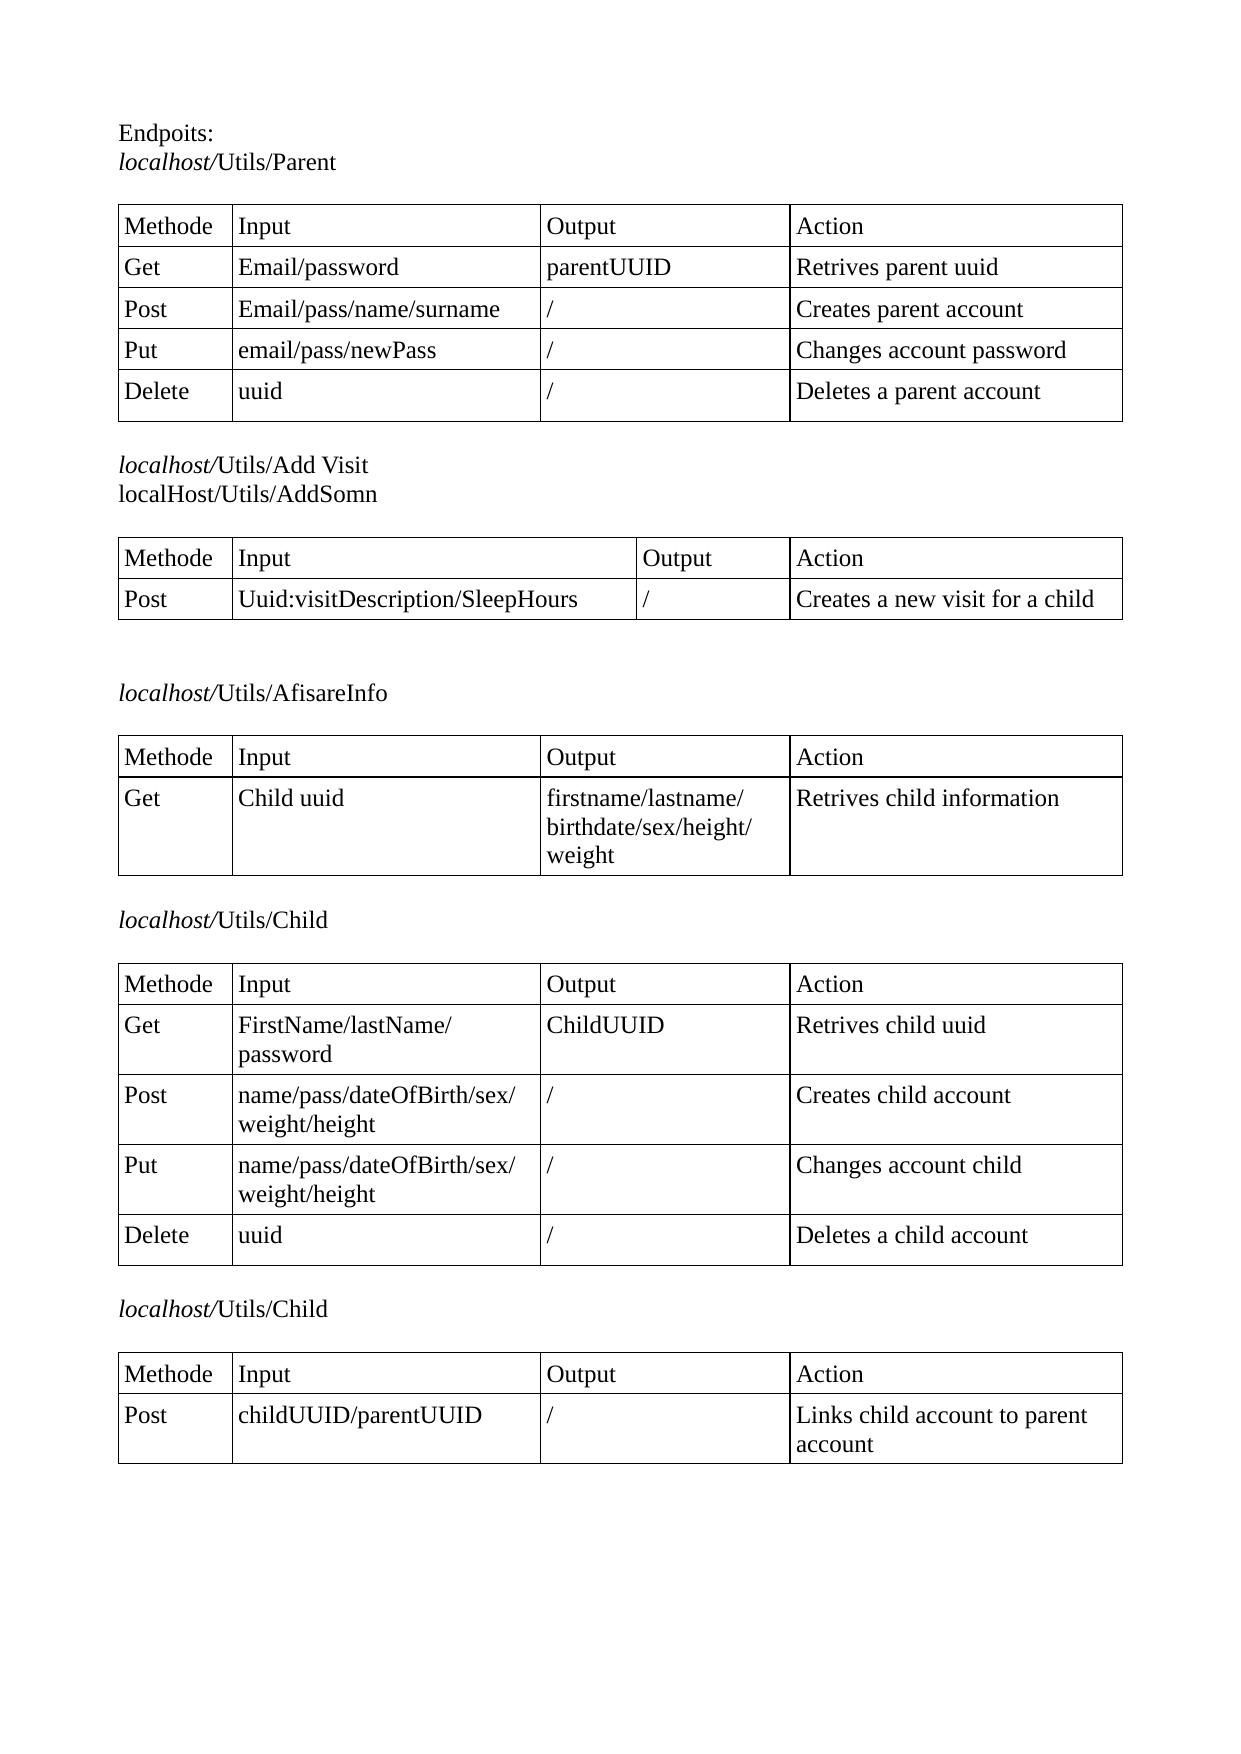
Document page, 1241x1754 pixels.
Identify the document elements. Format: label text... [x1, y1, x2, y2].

table_cell Get [119, 1005, 232, 1074]
table_cell Retrives parent uuid [791, 247, 1122, 287]
table_header Action [791, 538, 1122, 578]
table_header Input [233, 1353, 540, 1393]
table_cell ChildUUID [541, 1005, 789, 1074]
table_header Action [791, 205, 1122, 246]
table_cell email/pass/newPass [233, 329, 540, 369]
table_cell / [541, 288, 789, 328]
text localhost/Utils/Child [118, 905, 1122, 934]
table_cell Post [119, 579, 232, 619]
table_cell Uuid:visitDescription/SleepHours [233, 579, 636, 619]
table_cell name/pass/dateOfBirth/sex/weight/height [233, 1145, 540, 1214]
table_header Methode [119, 538, 232, 578]
table_header Input [233, 964, 540, 1004]
table_header Output [637, 538, 789, 578]
table_cell Get [119, 247, 232, 287]
table_cell Post [119, 1075, 232, 1144]
table_cell Creates child account [791, 1075, 1122, 1144]
table_header Methode [119, 1353, 232, 1393]
table_header Input [233, 205, 540, 246]
table_cell Child uuid [233, 778, 540, 875]
table_header Input [233, 538, 636, 578]
table_cell / [541, 1075, 789, 1144]
table_cell Put [119, 329, 232, 369]
table_cell Post [119, 1394, 232, 1463]
table_cell Delete [119, 1215, 232, 1265]
table_cell Delete [119, 370, 232, 421]
table_header Input [233, 736, 540, 776]
table_cell Post [119, 288, 232, 328]
table_cell Email/pass/name/surname [233, 288, 540, 328]
table_cell / [541, 329, 789, 369]
table_header Output [541, 736, 789, 776]
table_cell Deletes a child account [791, 1215, 1122, 1265]
table_cell parentUUID [541, 247, 789, 287]
table_cell Deletes a parent account [791, 370, 1122, 421]
table_header Methode [119, 205, 232, 246]
text localHost/Utils/AddSomn [118, 479, 1122, 508]
table_header Output [541, 205, 789, 246]
table_cell Creates parent account [791, 288, 1122, 328]
table_cell / [541, 1215, 789, 1265]
table_cell childUUID/parentUUID [233, 1394, 540, 1463]
table_cell / [541, 370, 789, 421]
text localhost/Utils/Child [118, 1294, 1122, 1323]
table_header Action [791, 1353, 1122, 1393]
table_cell Retrives child uuid [791, 1005, 1122, 1074]
table_header Output [541, 1353, 789, 1393]
table_cell Changes account child [791, 1145, 1122, 1214]
table_cell Get [119, 778, 232, 875]
table_cell name/pass/dateOfBirth/sex/weight/height [233, 1075, 540, 1144]
table_cell Put [119, 1145, 232, 1214]
table_cell Retrives child information [791, 778, 1122, 875]
table_header Methode [119, 736, 232, 776]
text localhost/Utils/Add Visit [118, 450, 1122, 479]
table_header Methode [119, 964, 232, 1004]
table_cell Changes account password [791, 329, 1122, 369]
text localhost/Utils/AfisareInfo [118, 678, 1122, 706]
table_cell / [541, 1145, 789, 1214]
table_cell FirstName/lastName/password [233, 1005, 540, 1074]
table_header Action [791, 736, 1122, 776]
table_cell Links child account to parent account [791, 1394, 1122, 1463]
table_cell uuid [233, 1215, 540, 1265]
table_cell / [541, 1394, 789, 1463]
text localhost/Utils/Parent [118, 147, 1122, 176]
table_cell / [637, 579, 789, 619]
table_cell Creates a new visit for a child [791, 579, 1122, 619]
table_cell uuid [233, 370, 540, 421]
table_cell Email/password [233, 247, 540, 287]
text Endpoits: [118, 118, 1122, 147]
table_header Action [791, 964, 1122, 1004]
table_header Output [541, 964, 789, 1004]
table_cell firstname/lastname/birthdate/sex/height/weight [541, 778, 789, 875]
